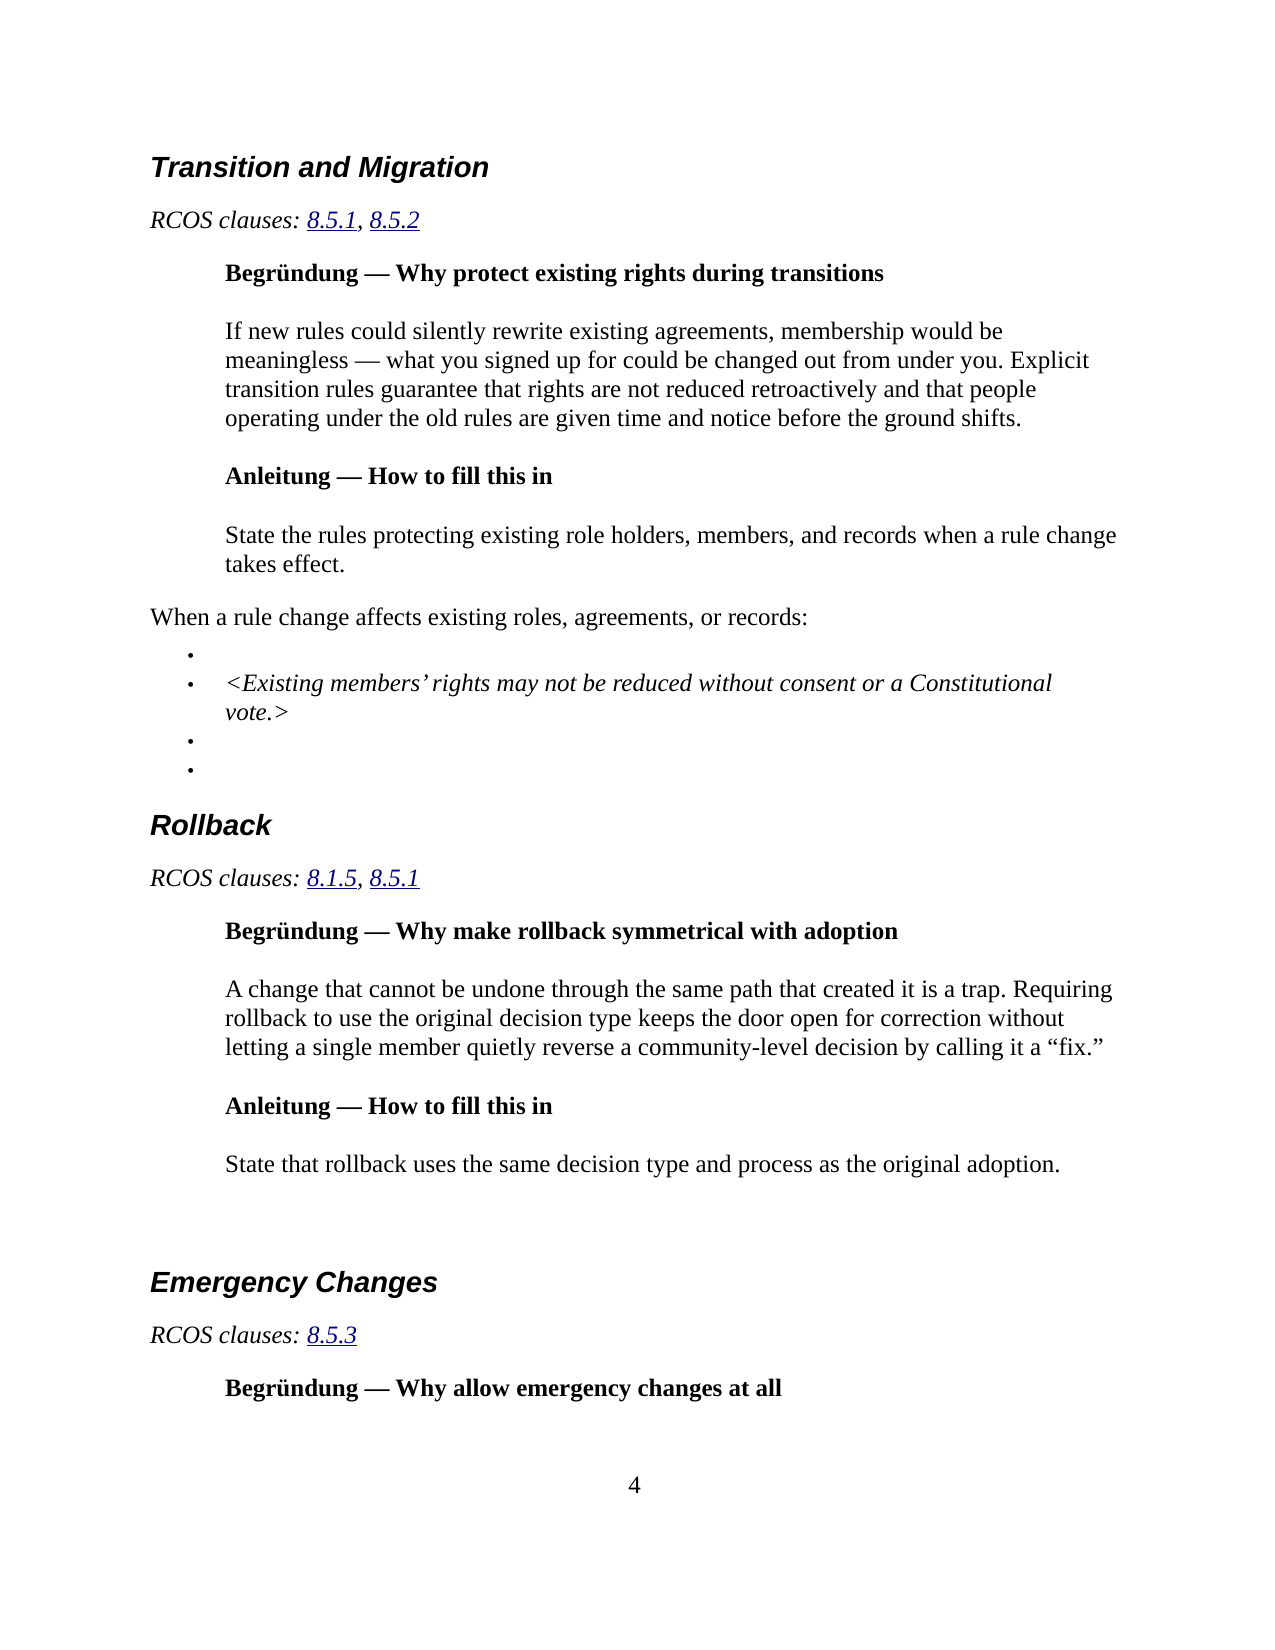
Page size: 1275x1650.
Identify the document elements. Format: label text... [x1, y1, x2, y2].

text If new rules could silently rewrite existing agreements, membership would be meaningless — what you signed up for could be changed out from under you. Explicit transition rules guarantee that rights are not reduced retroactively and that people operating under the old rules are given time and notice before the ground shifts. [225, 316, 1125, 431]
text State the rules protecting existing role holders, members, and records when a rule change takes effect. [225, 520, 1125, 578]
text RCOS clauses: 8.5.3 [150, 1320, 1125, 1349]
text A change that cannot be undone through the same path that created it is a trap. Requiring rollback to use the original decision type keeps the door open for correction without letting a single member quietly reverse a community-level decision by calling it a “fix.” [225, 974, 1125, 1061]
text Anleitung — How to fill this in [225, 1091, 1125, 1119]
subtitle Rollback [150, 808, 1125, 842]
text State that rollback uses the same decision type and process as the original adoption. [225, 1149, 1125, 1178]
text Begründung — Why protect existing rights during transitions [225, 258, 1125, 286]
subtitle Transition and Migration [150, 150, 1125, 183]
text RCOS clauses: 8.1.5, 8.5.1 [150, 863, 1125, 892]
subtitle Emergency Changes [150, 1265, 1125, 1298]
list <Existing members’ rights may not be reduced without consent or a Constitutional vote.> [187, 668, 1125, 726]
text RCOS clauses: 8.5.1, 8.5.2 [150, 205, 1125, 234]
text When a rule change affects existing roles, agreements, or records: [150, 602, 1125, 630]
text Anleitung — How to fill this in [225, 461, 1125, 490]
text Begründung — Why allow emergency changes at all [225, 1373, 1125, 1401]
text Begründung — Why make rollback symmetrical with adoption [225, 916, 1125, 944]
